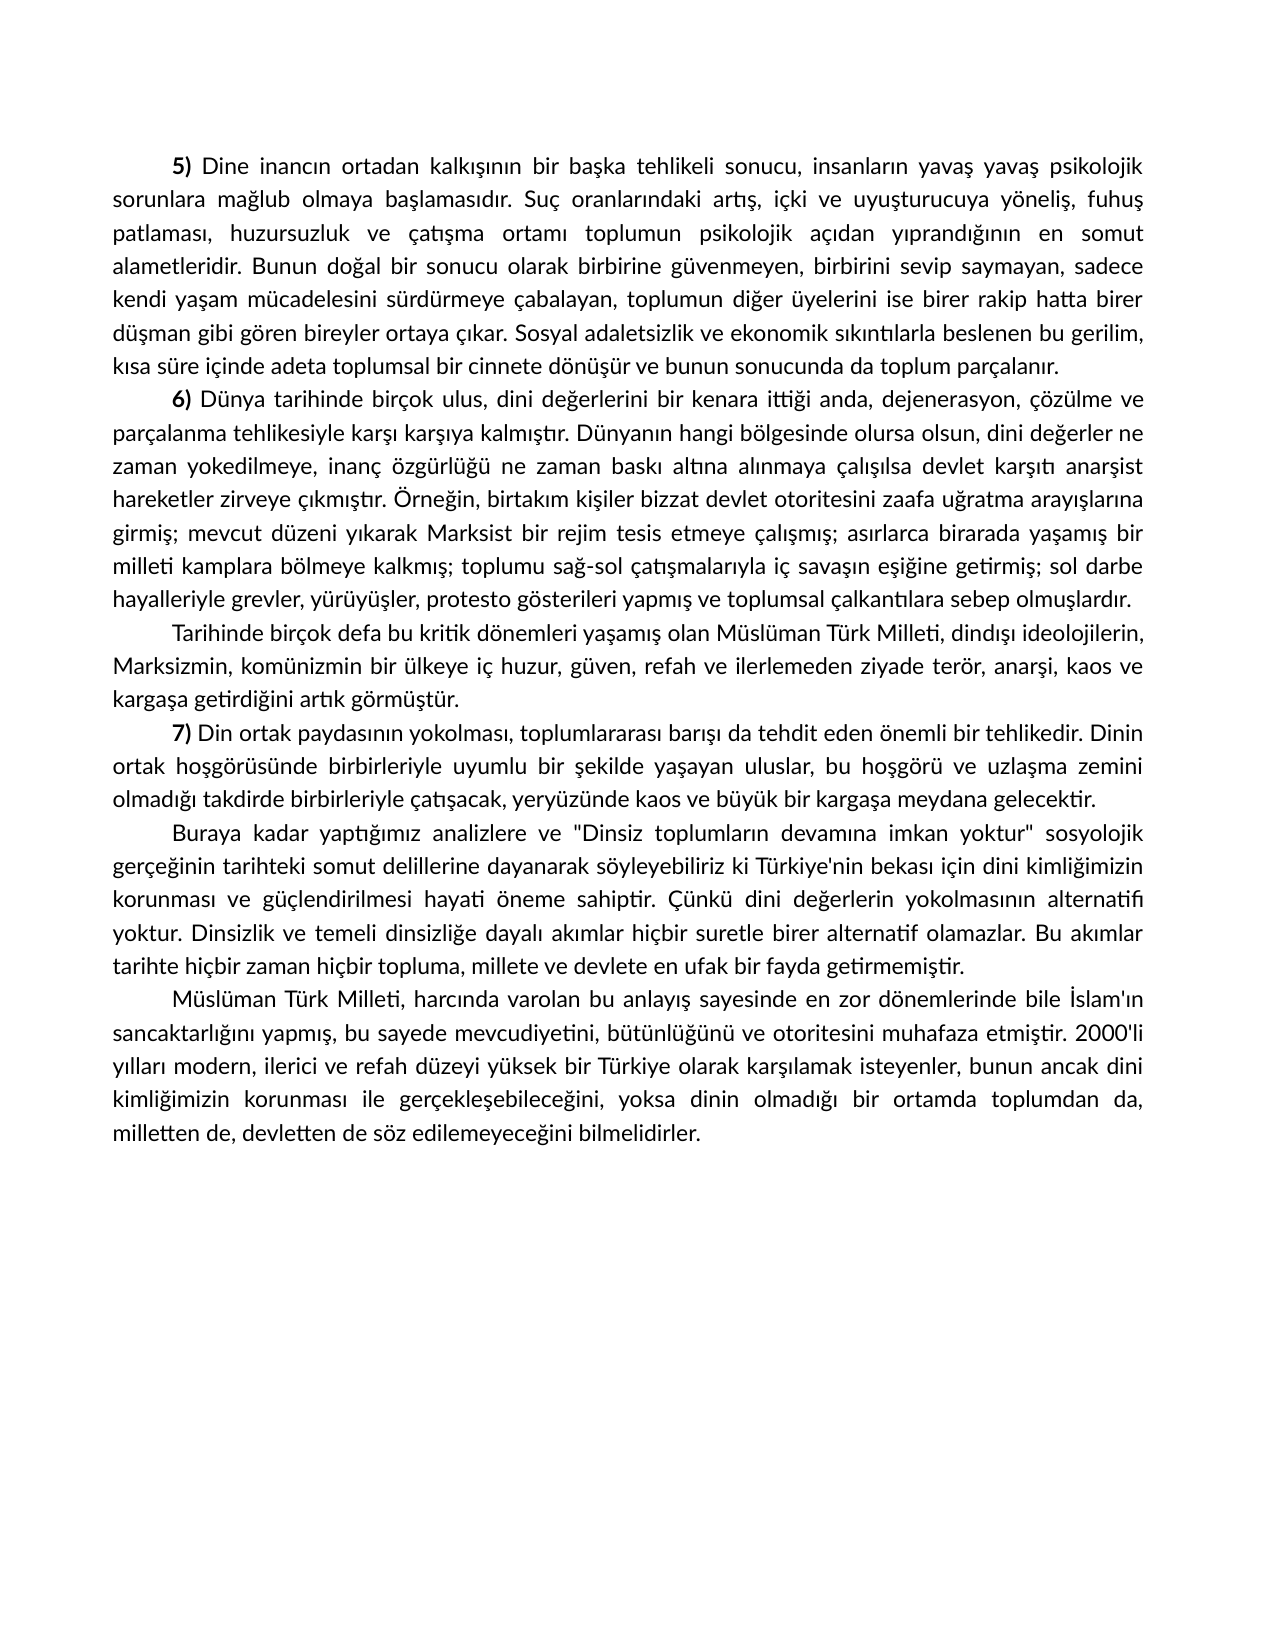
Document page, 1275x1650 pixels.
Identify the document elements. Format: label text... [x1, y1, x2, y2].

text 5) Dine inancın ortadan kalkışının bir başka tehlikeli sonucu, insanların yavaş yavaş psikolojik sorunlara mağlub olmaya başlamasıdır. Suç oranlarındaki artış, içki ve uyuşturucuya yöneliş, fuhuş patlaması, huzursuzluk ve çatışma ortamı toplumun psikolojik açıdan yıprandığının en somut alametleridir. Bunun doğal bir sonucu olarak birbirine güvenmeyen, birbirini sevip saymayan, sadece kendi yaşam mücadelesini sürdürmeye çabalayan, toplumun diğer üyelerini ise birer rakip hatta birer düşman gibi gören bireyler ortaya çıkar. Sosyal adaletsizlik ve ekonomik sıkıntılarla beslenen bu gerilim, kısa süre içinde adeta toplumsal bir cinnete dönüşür ve bunun sonucunda da toplum parçalanır. [112, 148, 1145, 381]
text Müslüman Türk Milleti, harcında varolan bu anlayış sayesinde en zor dönemlerinde bile İslam'ın sancaktarlığını yapmış, bu sayede mevcudiyetini, bütünlüğünü ve otoritesini muhafaza etmiştir. 2000'li yılları modern, ilerici ve refah düzeyi yüksek bir Türkiye olarak karşılamak isteyenler, bunun ancak dini kimliğimizin korunması ile gerçekleşebileceğini, yoksa dinin olmadığı bir ortamda toplumdan da, milletten de, devletten de söz edilemeyeceğini bilmelidirler. [112, 981, 1145, 1148]
text Tarihinde birçok defa bu kritik dönemleri yaşamış olan Müslüman Türk Milleti, dindışı ideolojilerin, Marksizmin, komünizmin bir ülkeye iç huzur, güven, refah ve ilerlemeden ziyade terör, anarşi, kaos ve kargaşa getirdiğini artık görmüştür. [112, 614, 1145, 714]
text 7) Din ortak paydasının yokolması, toplumlararası barışı da tehdit eden önemli bir tehlikedir. Dinin ortak hoşgörüsünde birbirleriyle uyumlu bir şekilde yaşayan uluslar, bu hoşgörü ve uzlaşma zemini olmadığı takdirde birbirleriyle çatışacak, yeryüzünde kaos ve büyük bir kargaşa meydana gelecektir. [112, 714, 1145, 814]
text 6) Dünya tarihinde birçok ulus, dini değerlerini bir kenara ittiği anda, dejenerasyon, çözülme ve parçalanma tehlikesiyle karşı karşıya kalmıştır. Dünyanın hangi bölgesinde olursa olsun, dini değerler ne zaman yokedilmeye, inanç özgürlüğü ne zaman baskı altına alınmaya çalışılsa devlet karşıtı anarşist hareketler zirveye çıkmıştır. Örneğin, birtakım kişiler bizzat devlet otoritesini zaafa uğratma arayışlarına girmiş; mevcut düzeni yıkarak Marksist bir rejim tesis etmeye çalışmış; asırlarca birarada yaşamış bir milleti kamplara bölmeye kalkmış; toplumu sağ-sol çatışmalarıyla iç savaşın eşiğine getirmiş; sol darbe hayalleriyle grevler, yürüyüşler, protesto gösterileri yapmış ve toplumsal çalkantılara sebep olmuşlardır. [112, 381, 1145, 614]
text Buraya kadar yaptığımız analizlere ve "Dinsiz toplumların devamına imkan yoktur" sosyolojik gerçeğinin tarihteki somut delillerine dayanarak söyleyebiliriz ki Türkiye'nin bekası için dini kimliğimizin korunması ve güçlendirilmesi hayati öneme sahiptir. Çünkü dini değerlerin yokolmasının alternatifi yoktur. Dinsizlik ve temeli dinsizliğe dayalı akımlar hiçbir suretle birer alternatif olamazlar. Bu akımlar tarihte hiçbir zaman hiçbir topluma, millete ve devlete en ufak bir fayda getirmemiştir. [112, 814, 1145, 981]
